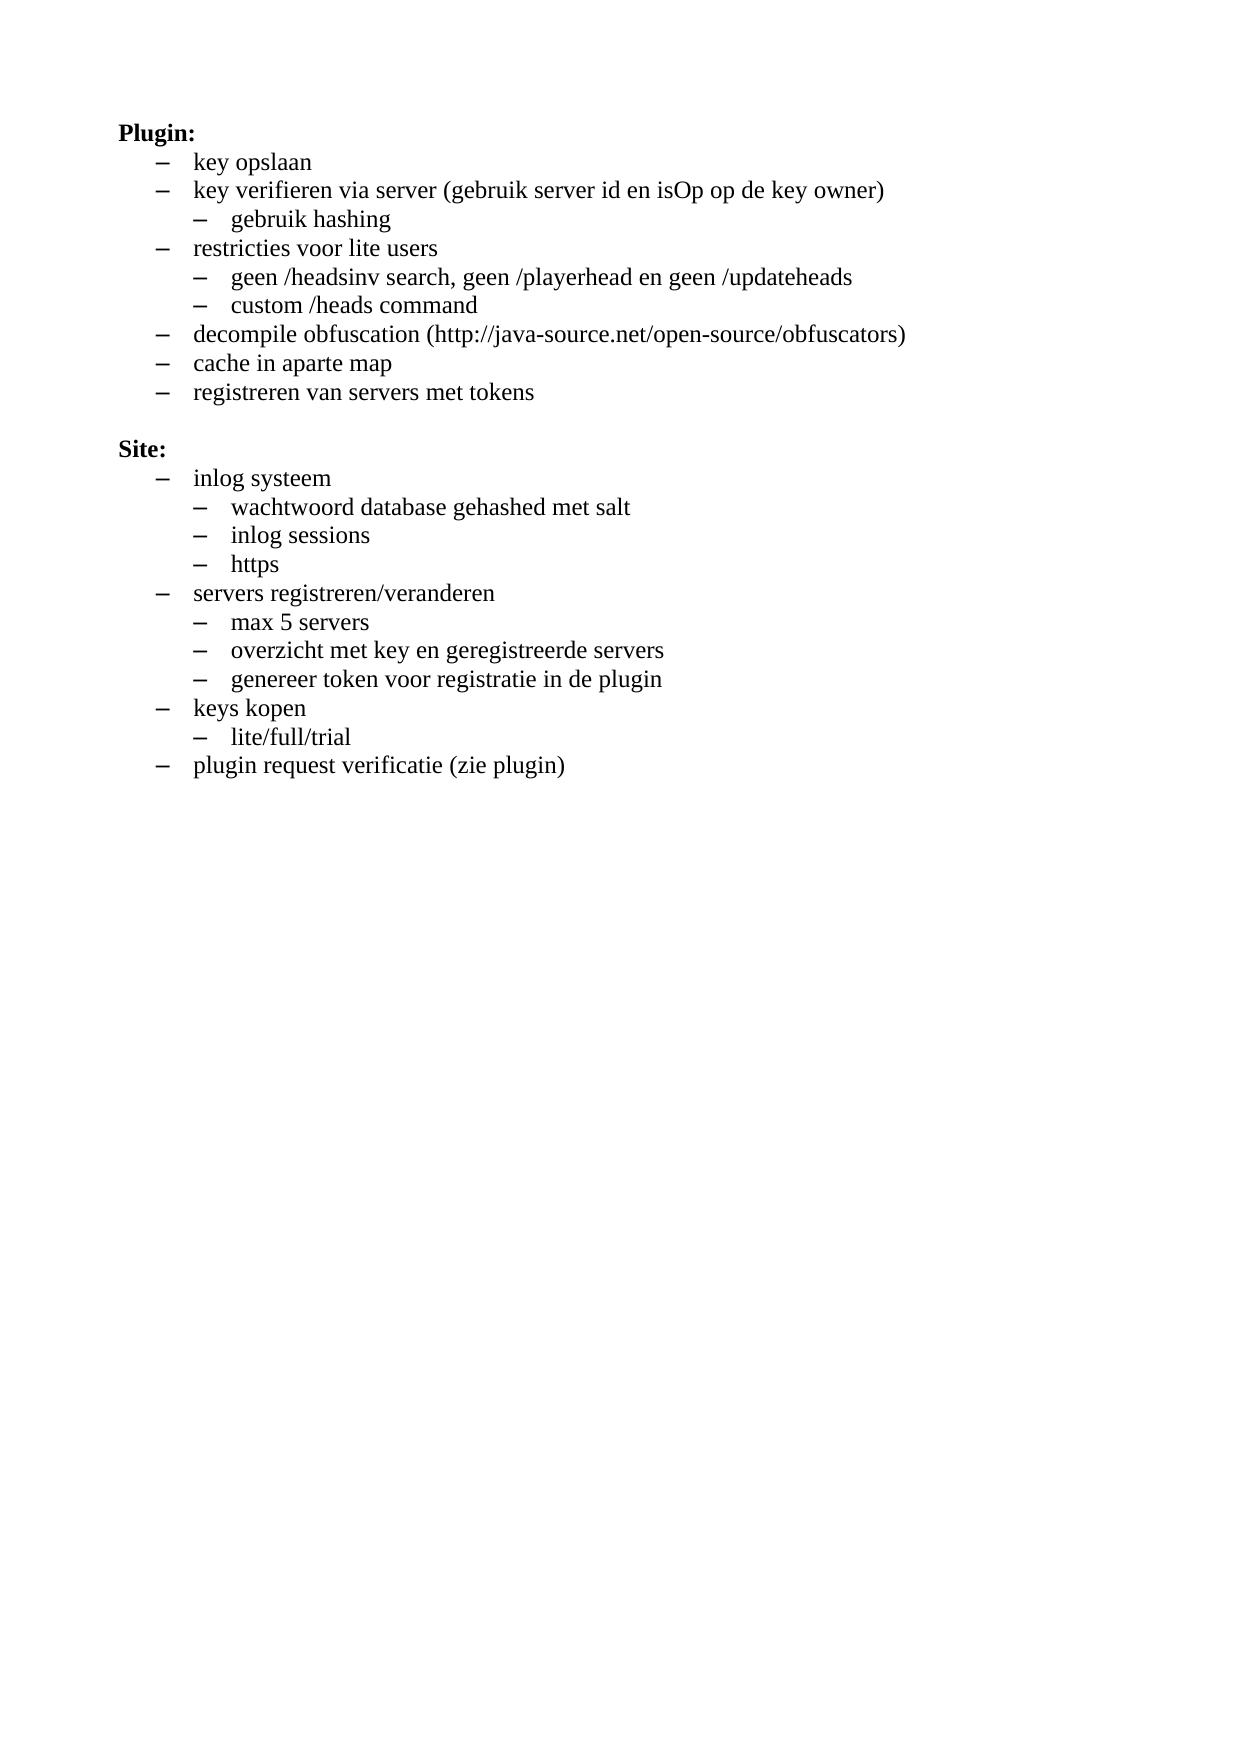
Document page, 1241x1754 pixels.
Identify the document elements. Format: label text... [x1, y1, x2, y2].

list inlog systeem [156, 463, 1122, 492]
list inlog sessions [193, 521, 1122, 549]
list plugin request verificatie (zie plugin) [156, 751, 1122, 779]
list registreren van servers met tokens [156, 377, 1122, 406]
list gebruik hashing [193, 204, 1122, 233]
list custom /heads command [193, 291, 1122, 319]
list restricties voor lite users [156, 233, 1122, 262]
list decompile obfuscation (http://java-source.net/open-source/obfuscators) [156, 319, 1122, 348]
list genereer token voor registratie in de plugin [193, 664, 1122, 693]
text Site: [118, 434, 1122, 463]
list geen /headsinv search, geen /playerhead en geen /updateheads [193, 262, 1122, 291]
list max 5 servers [193, 607, 1122, 636]
list keys kopen [156, 693, 1122, 722]
list key opslaan [156, 147, 1122, 176]
list key verifieren via server (gebruik server id en isOp op de key owner) [156, 176, 1122, 204]
list servers registreren/veranderen [156, 578, 1122, 607]
list lite/full/trial [193, 722, 1122, 751]
text Plugin: [118, 118, 1122, 147]
list https [193, 549, 1122, 578]
list wachtwoord database gehashed met salt [193, 492, 1122, 521]
list overzicht met key en geregistreerde servers [193, 636, 1122, 664]
list cache in aparte map [156, 348, 1122, 377]
